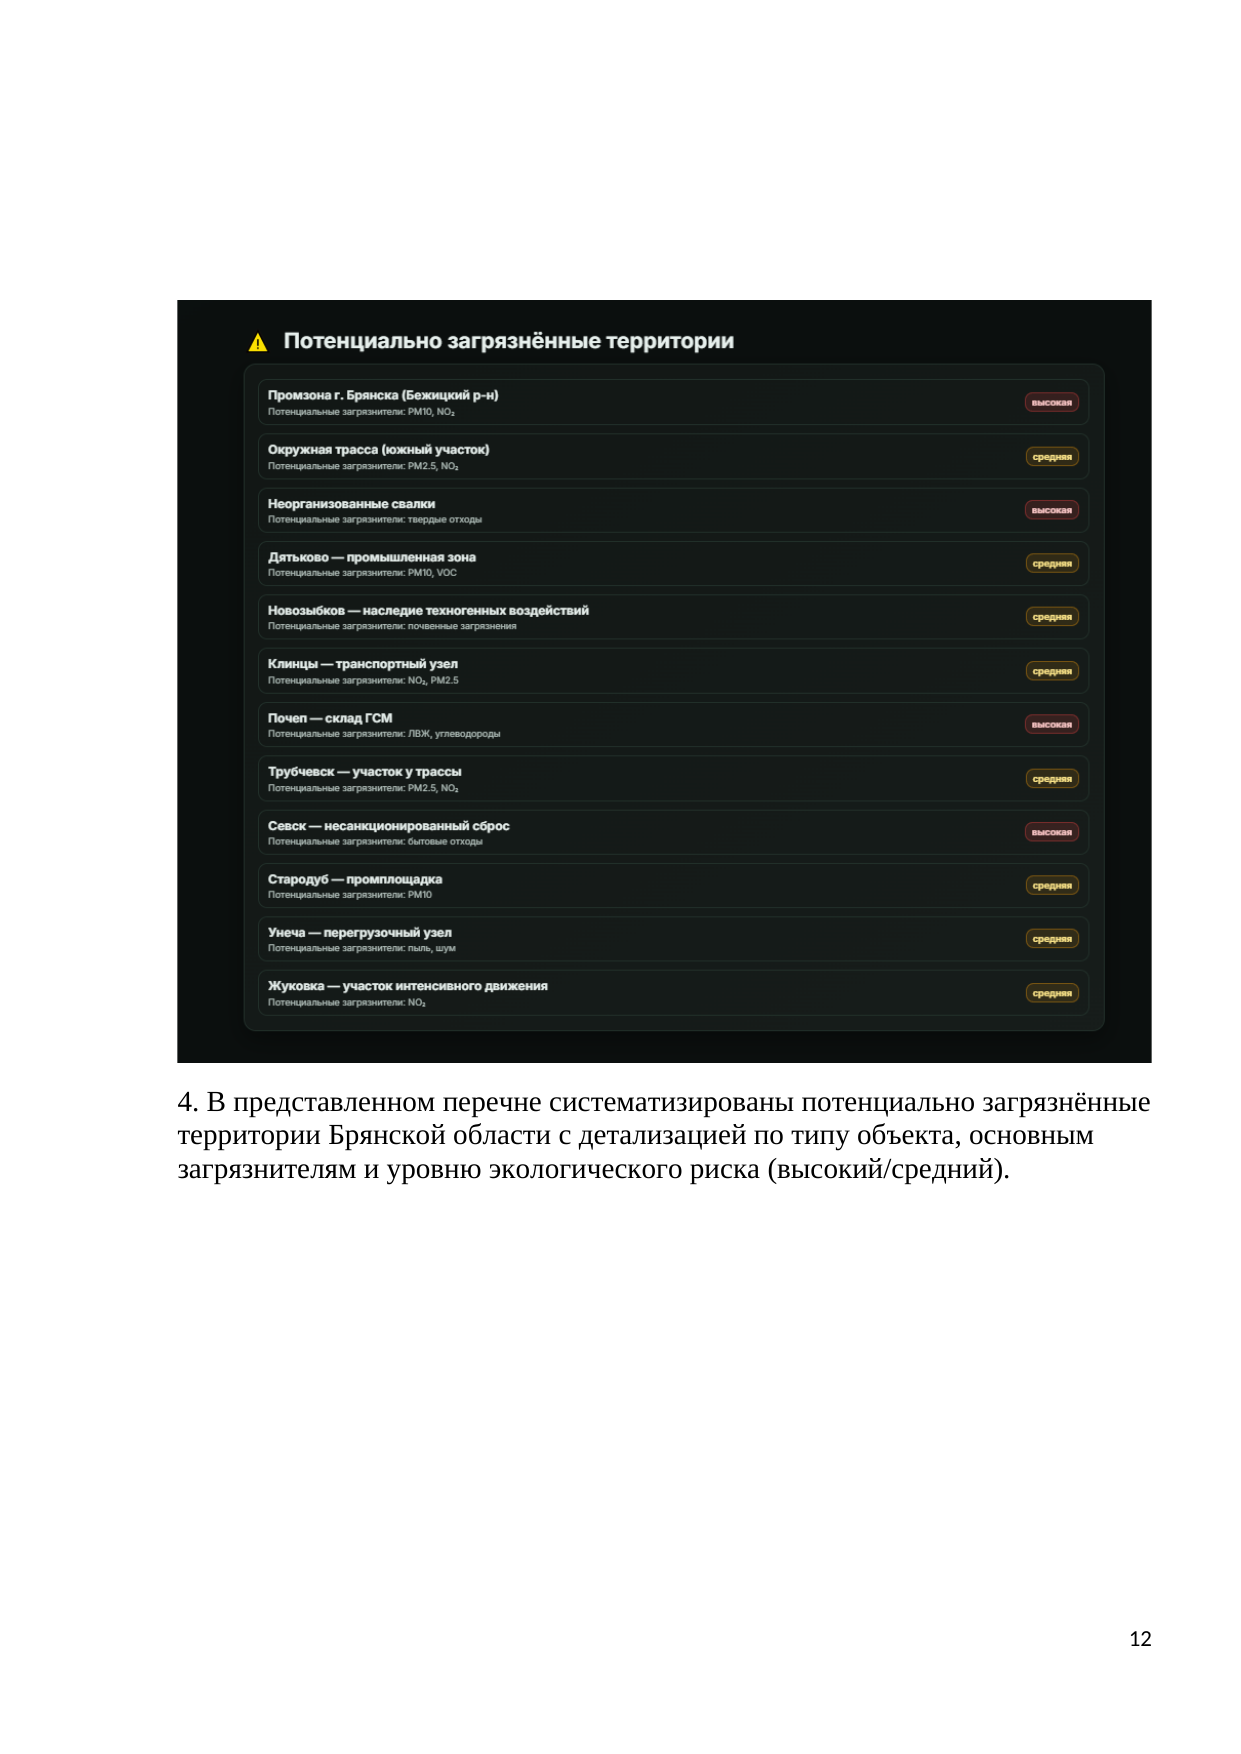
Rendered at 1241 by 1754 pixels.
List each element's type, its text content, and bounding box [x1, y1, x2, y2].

text 4. В представленном перечне систематизированы потенциально загрязнённые территории Брянской области с детализацией по типу объекта, основным загрязнителям и уровню экологического риска (высокий/средний). [177, 1084, 1152, 1184]
